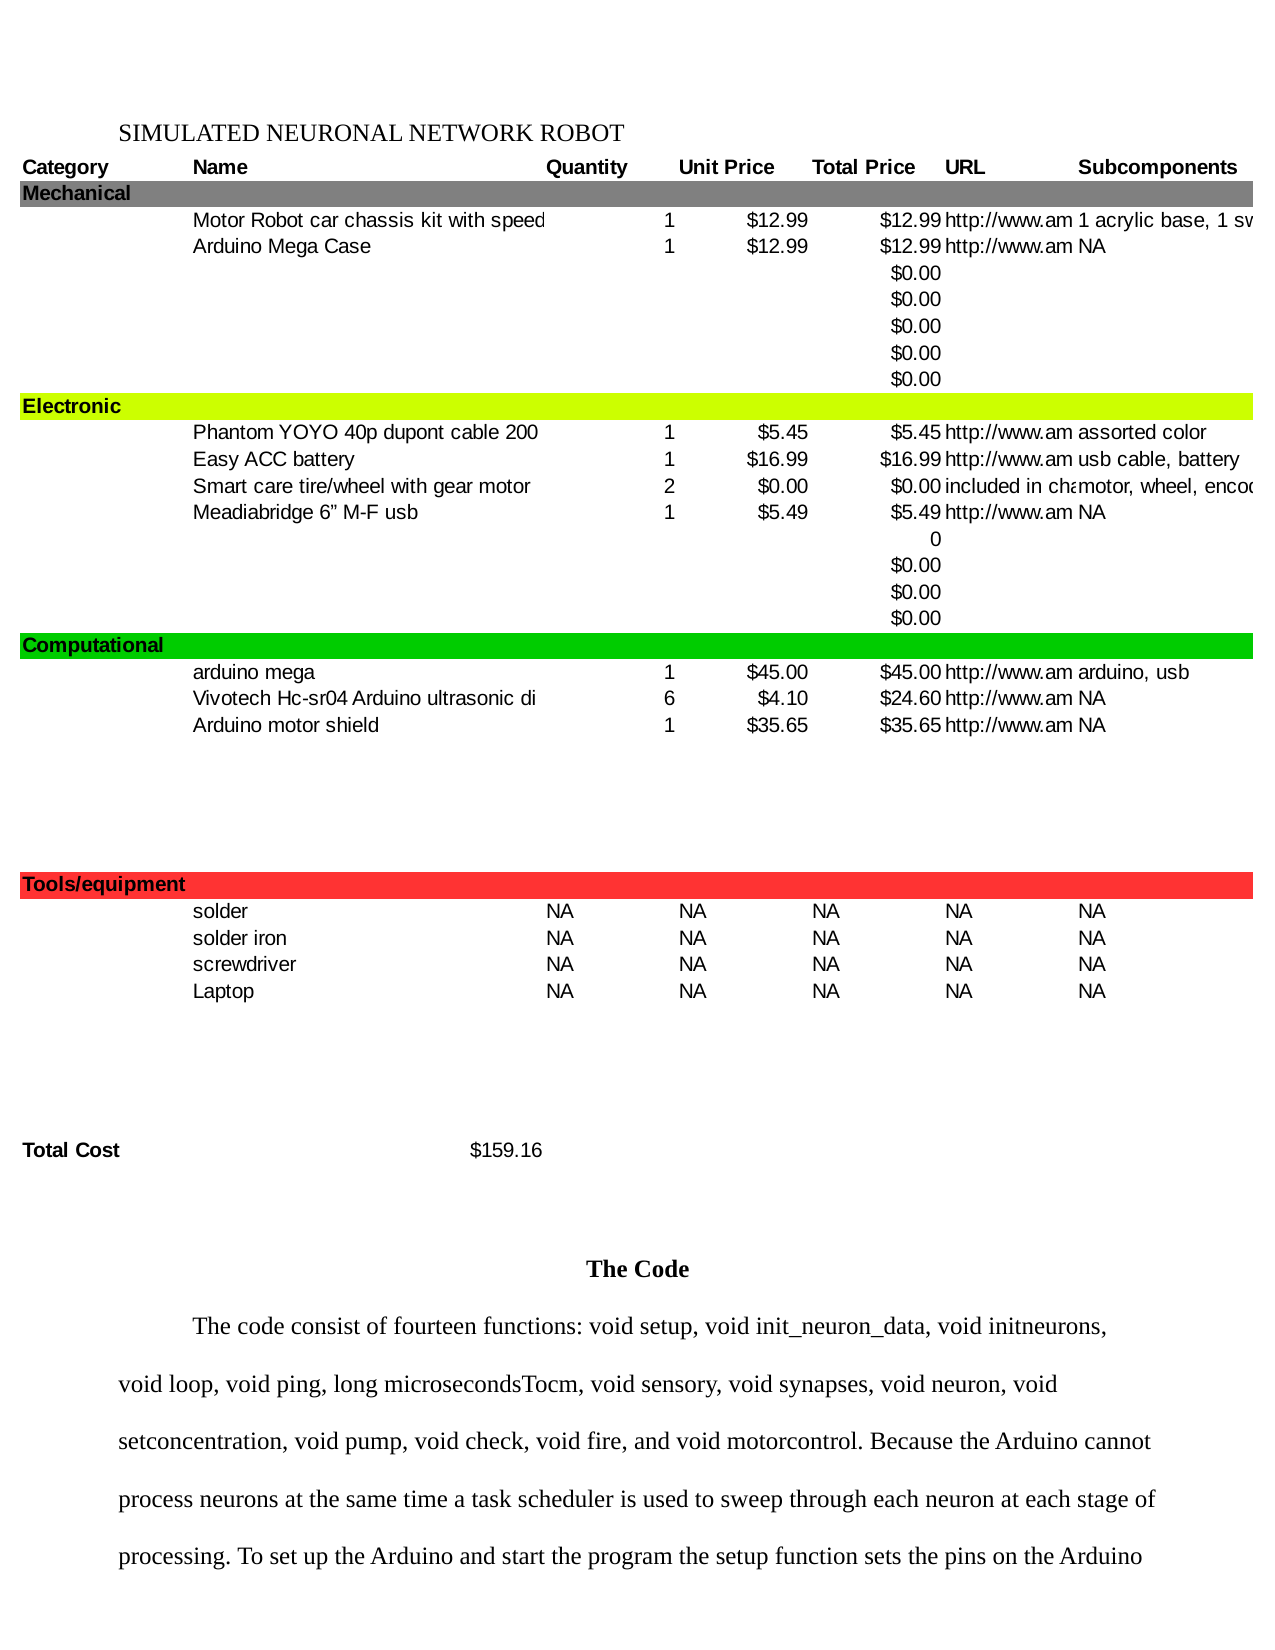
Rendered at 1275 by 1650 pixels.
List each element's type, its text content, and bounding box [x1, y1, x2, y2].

text The Code [118, 1254, 1157, 1283]
text The code consist of fourteen functions: void setup, void init_neuron_data, void initneurons, void loop, void ping, long microsecondsTocm, void sensory, void synapses, void neuron, void setconcentration, void pump, void check, void fire, and void motorcontrol. Because the Arduino cannot process neurons at the same time a task scheduler is used to sweep through each neuron at each stage of processing. To set up the Arduino and start the program the setup function sets the pins on the Arduino [118, 1311, 1157, 1570]
